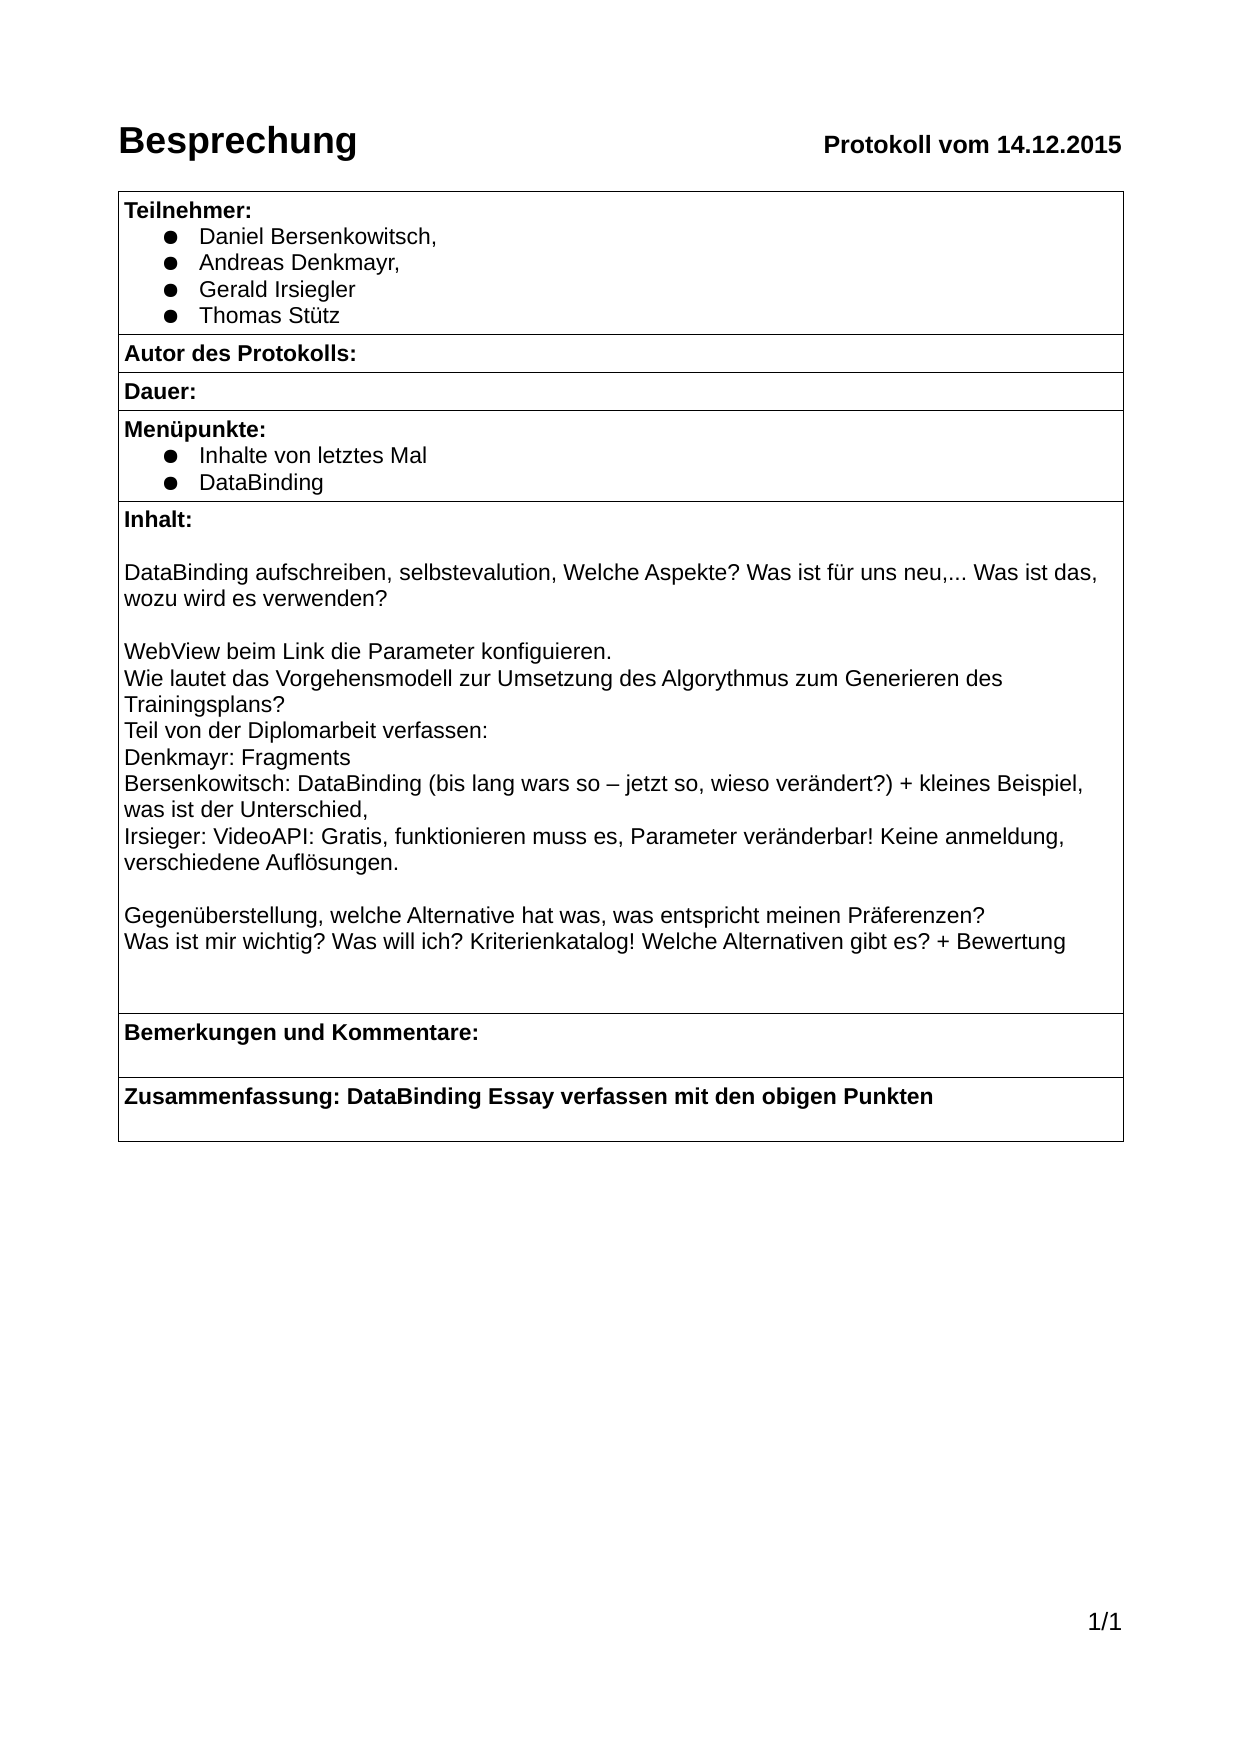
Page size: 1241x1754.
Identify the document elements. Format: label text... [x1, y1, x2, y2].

table_cell Bemerkungen und Kommentare: [119, 1014, 1123, 1077]
table_cell Autor des Protokolls: [119, 335, 1123, 372]
table_cell Zusammenfassung: DataBinding Essay verfassen mit den obigen Punkten [119, 1078, 1123, 1141]
table_cell Inhalt: DataBinding aufschreiben, selbstevalution, Welche Aspekte? Was ist für uns neu,... Was ist das, wozu wird es verwenden? WebView beim Link die Parameter konfiguieren. Wie lautet das Vorgehensmodell zur Umsetzung des Algorythmus zum Generieren des Trainingsplans? Teil von der Diplomarbeit verfassen: Denkmayr: Fragments Bersenkowitsch: DataBinding (bis lang wars so – jetzt so, wieso verändert?) + kleines Beispiel, was ist der Unterschied, Irsieger: VideoAPI: Gratis, funktionieren muss es, Parameter veränderbar! Keine anmeldung, verschiedene Auflösungen. Gegenüberstellung, welche Alternative hat was, was entspricht meinen Präferenzen? Was ist mir wichtig? Was will ich? Kriterienkatalog! Welche Alternativen gibt es? + Bewertung [119, 502, 1123, 1013]
table_cell Menüpunkte: Inhalte von letztes Mal DataBinding [119, 411, 1123, 501]
table_header Teilnehmer: Daniel Bersenkowitsch, Andreas Denkmayr, Gerald Irsiegler Thomas Stütz [119, 192, 1123, 334]
table_cell Dauer: [119, 373, 1123, 410]
